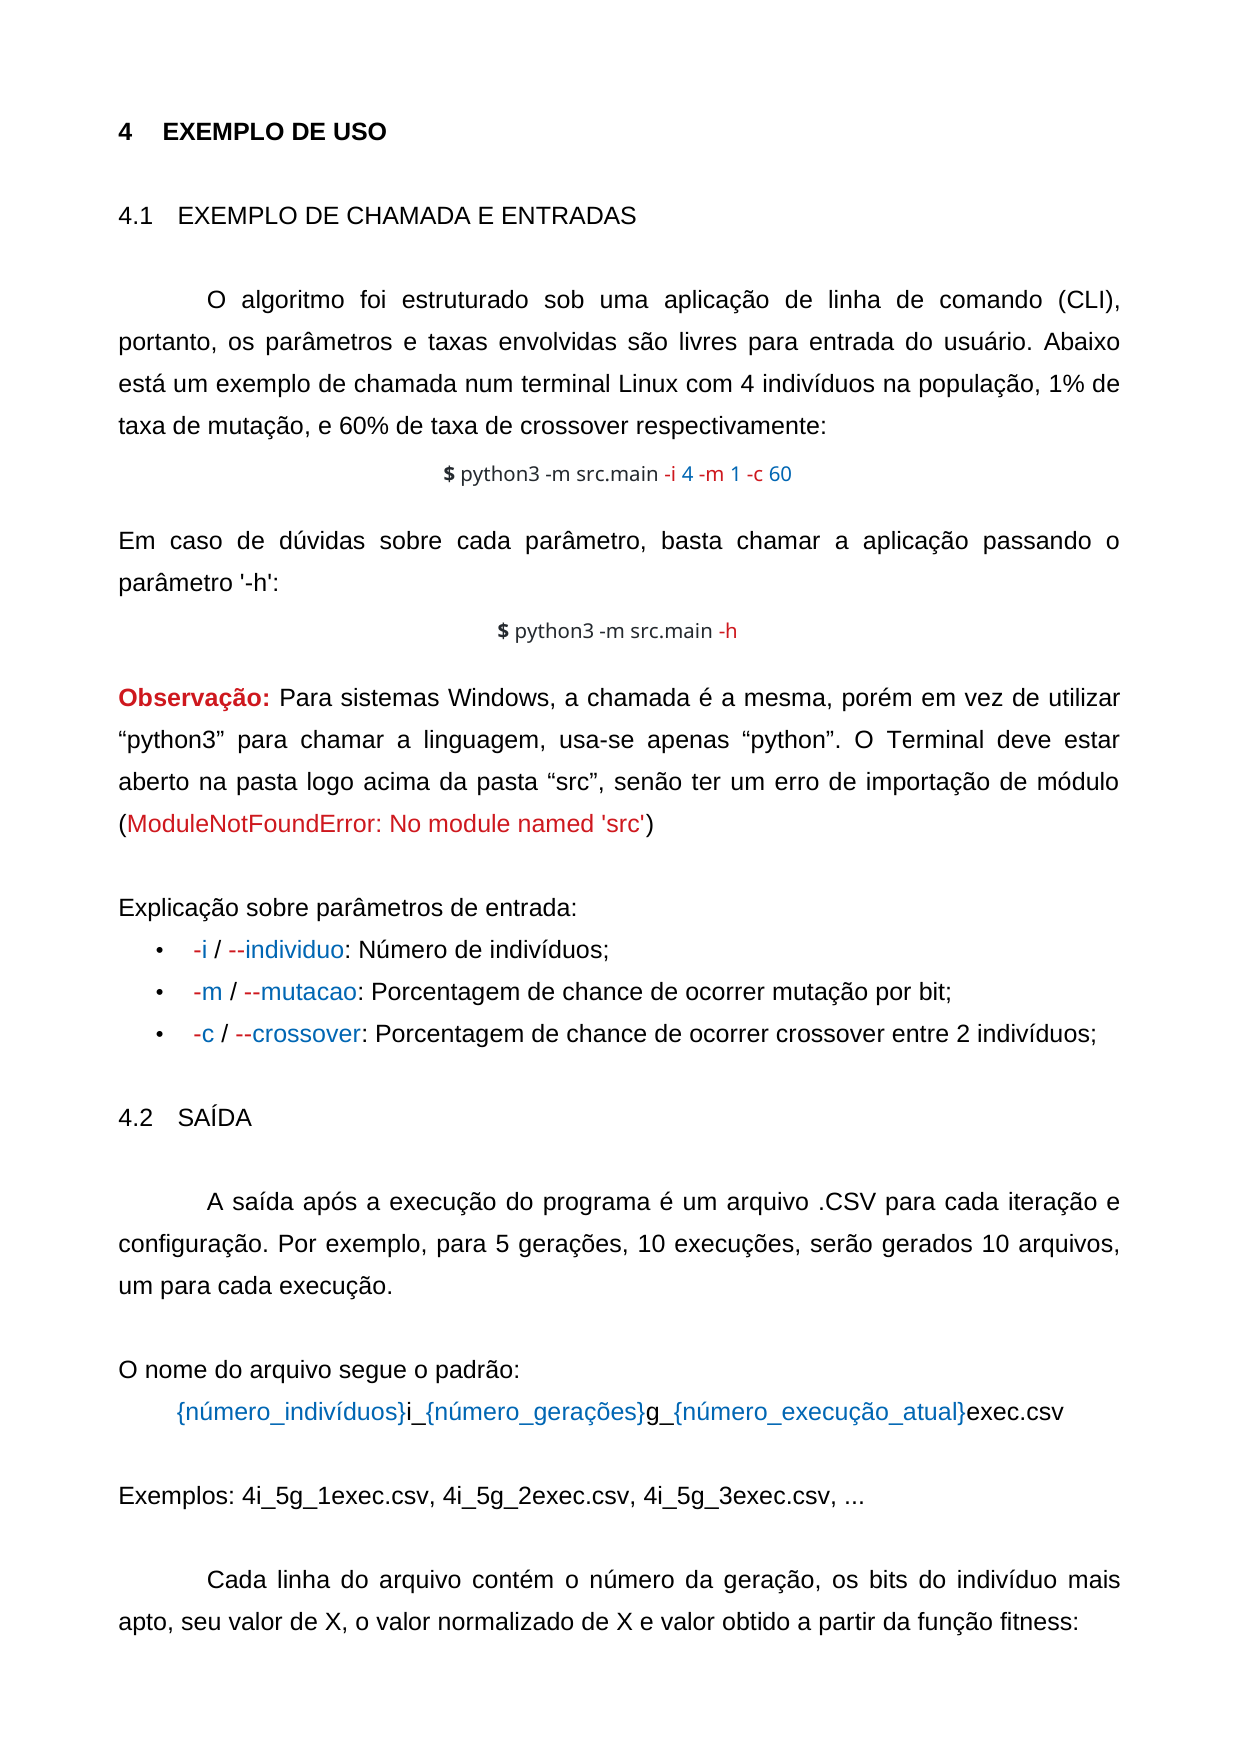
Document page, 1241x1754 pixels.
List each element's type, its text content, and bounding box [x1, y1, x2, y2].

text O algoritmo foi estruturado sob uma aplicação de linha de comando (CLI), portanto, os parâmetros e taxas envolvidas são livres para entrada do usuário. Abaixo está um exemplo de chamada num terminal Linux com 4 indivíduos na população, 1% de taxa de mutação, e 60% de taxa de crossover respectivamente: [118, 286, 1122, 440]
subtitle Saída [118, 1104, 1122, 1132]
text Cada linha do arquivo contém o número da geração, os bits do indivíduo mais apto, seu valor de X, o valor normalizado de X e valor obtido a partir da função fitness: [118, 1566, 1122, 1636]
text Explicação sobre parâmetros de entrada: [118, 894, 1122, 922]
list -m / --mutacao: Porcentagem de chance de ocorrer mutação por bit; [156, 978, 1122, 1006]
list -c / --crossover: Porcentagem de chance de ocorrer crossover entre 2 indivíduos; [156, 1020, 1122, 1048]
text $ python3 -m src.main -i 4 -m 1 -c 60 [443, 460, 797, 488]
text A saída após a execução do programa é um arquivo .CSV para cada iteração e configuração. Por exemplo, para 5 gerações, 10 execuções, serão gerados 10 arquivos, um para cada execução. [118, 1188, 1122, 1300]
text Exemplos: 4i_5g_1exec.csv, 4i_5g_2exec.csv, 4i_5g_3exec.csv, ... [118, 1482, 1122, 1509]
text {número_indivíduos}i_{número_gerações}g_{número_execução_atual}exec.csv [118, 1398, 1122, 1426]
text Observação: Para sistemas Windows, a chamada é a mesma, porém em vez de utilizar “python3” para chamar a linguagem, usa-se apenas “python”. O Terminal deve estar aberto na pasta logo acima da pasta “src”, senão ter um erro de importação de módulo (ModuleNotFoundError: No module named 'src') [118, 684, 1122, 838]
subtitle Exemplo de USO [118, 118, 1122, 146]
text O nome do arquivo segue o padrão: [118, 1356, 1122, 1384]
text $ python3 -m src.main -h [497, 617, 743, 645]
subtitle Exemplo de chamada e entradas [118, 202, 1122, 230]
list -i / --individuo: Número de indivíduos; [156, 936, 1122, 964]
text Em caso de dúvidas sobre cada parâmetro, basta chamar a aplicação passando o parâmetro '-h': [118, 527, 1122, 597]
